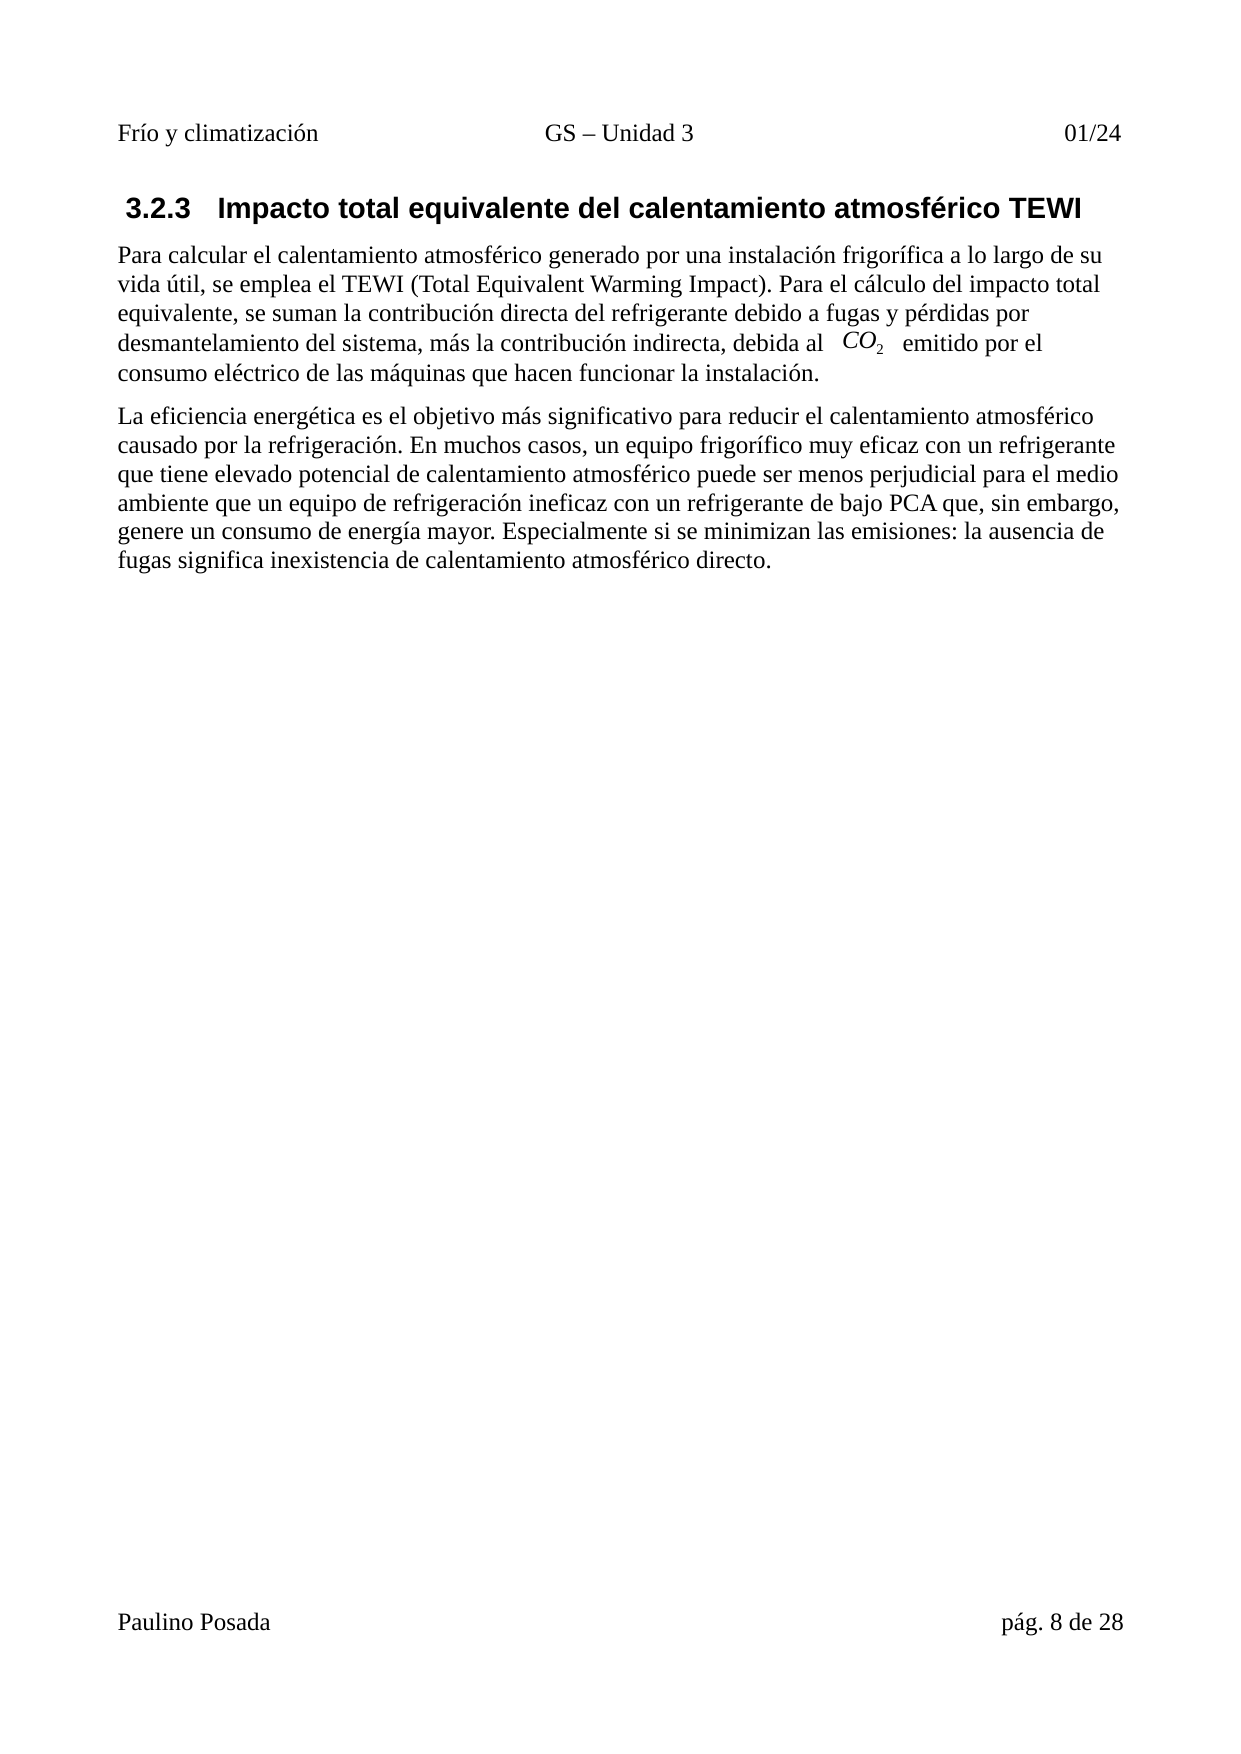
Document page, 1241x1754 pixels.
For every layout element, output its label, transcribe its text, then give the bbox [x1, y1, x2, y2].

text Para calcular el calentamiento atmosférico generado por una instalación frigorífica a lo largo de su vida útil, se emplea el TEWI (Total Equivalent Warming Impact). Para el cálculo del impacto total equivalente, se suman la contribución directa del refrigerante debido a fugas y pérdidas por desmantelamiento del sistema, más la contribución indirecta, debida alemitido por el consumo eléctrico de las máquinas que hacen funcionar la instalación. [117, 240, 1123, 386]
subtitle Impacto total equivalente del calentamiento atmosférico TEWI [117, 191, 1123, 225]
text La eficiencia energética es el objetivo más significativo para reducir el calentamiento atmosférico causado por la refrigeración. En muchos casos, un equipo frigorífico muy eficaz con un refrigerante que tiene elevado potencial de calentamiento atmosférico puede ser menos perjudicial para el medio ambiente que un equipo de refrigeración ineficaz con un refrigerante de bajo PCA que, sin embargo, genere un consumo de energía mayor. Especialmente si se minimizan las emisiones: la ausencia de fugas significa inexistencia de calentamiento atmosférico directo. [117, 401, 1123, 574]
